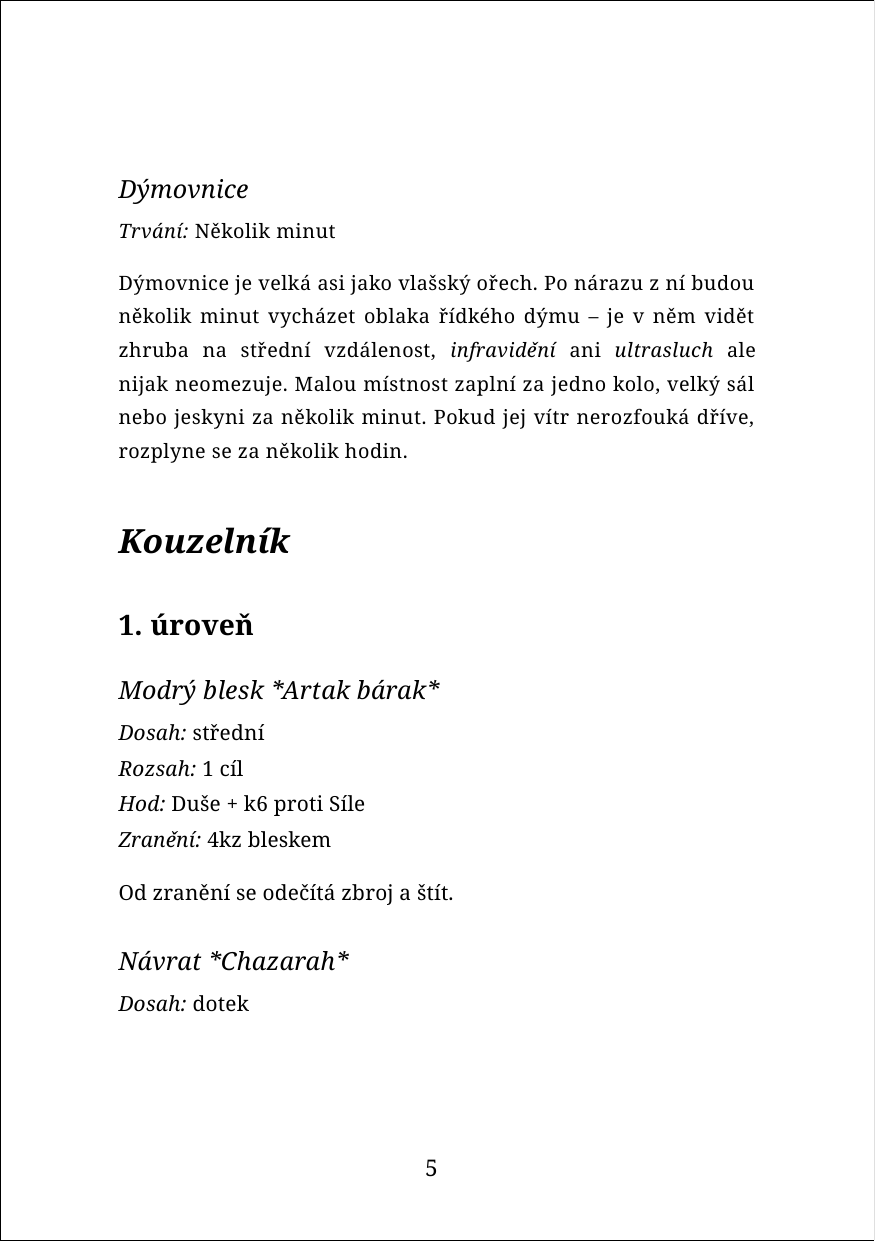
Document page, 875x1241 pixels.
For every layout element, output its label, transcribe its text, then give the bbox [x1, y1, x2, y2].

text Dosah: střední Rozsah: 1 cíl Hod: Duše + k6 proti Síle Zranění: 4kz bleskem [118, 718, 756, 853]
text Dýmovnice je velká asi jako vlašský ořech. Po nárazu z ní budou několik minut vycházet oblaka řídkého dýmu – je v něm vidět zhruba na střední vzdálenost, infravidění ani ultrasluch ale nijak neomezuje. Malou místnost zaplní za jedno kolo, velký sál nebo jeskyni za několik minut. Pokud jej vítr nerozfouká dříve, rozplyne se za několik hodin. [118, 269, 756, 464]
subtitle Dýmovnice [118, 172, 756, 206]
text Od zranění se odečítá zbroj a štít. [118, 878, 756, 907]
subtitle Kouzelník [118, 518, 756, 563]
text Trvání: Několik minut [118, 218, 756, 244]
subtitle Modrý blesk *Artak bárak* [118, 673, 756, 707]
subtitle Návrat *Chazarah* [118, 943, 756, 977]
text Dosah: dotek [118, 989, 756, 1018]
subtitle 1. úroveň [118, 605, 756, 643]
